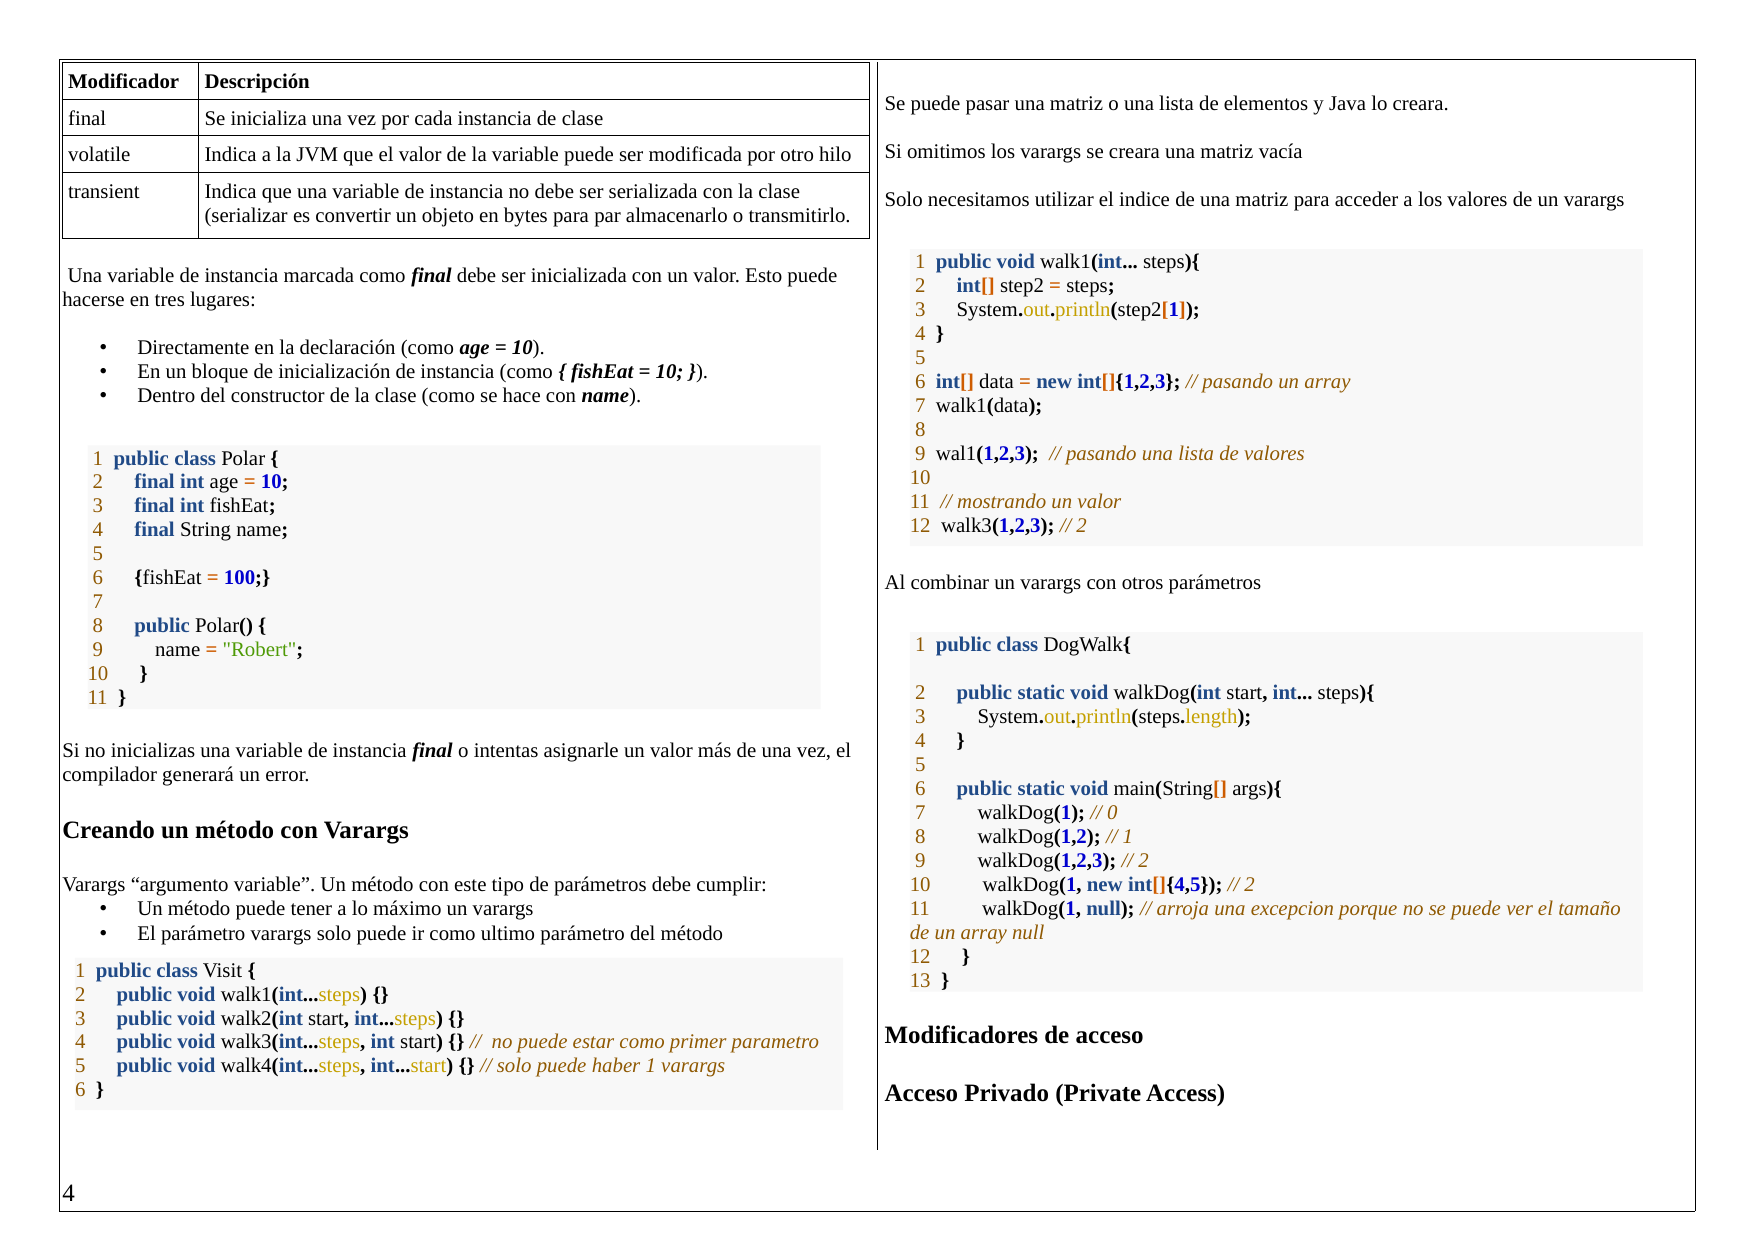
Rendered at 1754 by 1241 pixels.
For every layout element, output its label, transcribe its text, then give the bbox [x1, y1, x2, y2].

list Directamente en la declaración (como age = 10). [99, 335, 869, 359]
table_cell transient [63, 173, 198, 238]
text Modificadores de acceso [884, 1021, 1692, 1049]
text Creando un método con Varargs [62, 815, 869, 843]
text Una variable de instancia marcada como final debe ser inicializada con un valor. Esto puede hacerse en tres lugares: [62, 263, 869, 311]
text Se puede pasar una matriz o una lista de elementos y Java lo creara. [884, 91, 1692, 115]
table_header Modificador [63, 63, 198, 99]
table_cell Indica que una variable de instancia no debe ser serializada con la clase (serializar es convertir un objeto en bytes para par almacenarlo o transmitirlo. [199, 173, 869, 238]
list El parámetro varargs solo puede ir como ultimo parámetro del método [99, 920, 869, 944]
table_cell volatile [63, 136, 198, 172]
text Si no inicializas una variable de instancia final o intentas asignarle un valor más de una vez, el compilador generará un error. [62, 738, 869, 786]
table_header Descripción [199, 63, 869, 99]
text Solo necesitamos utilizar el indice de una matriz para acceder a los valores de un varargs [884, 187, 1692, 211]
table_cell final [63, 100, 198, 135]
text Al combinar un varargs con otros parámetros [884, 570, 1692, 594]
table_cell Indica a la JVM que el valor de la variable puede ser modificada por otro hilo [199, 136, 869, 172]
list Un método puede tener a lo máximo un varargs [99, 896, 869, 920]
list Dentro del constructor de la clase (como se hace con name). [99, 383, 869, 407]
text Varargs “argumento variable”. Un método con este tipo de parámetros debe cumplir: [62, 872, 869, 896]
list En un bloque de inicialización de instancia (como { fishEat = 10; }). [99, 359, 869, 383]
text Si omitimos los varargs se creara una matriz vacía [884, 139, 1692, 163]
table_cell Se inicializa una vez por cada instancia de clase [199, 100, 869, 135]
text Acceso Privado (Private Access) [884, 1078, 1692, 1107]
